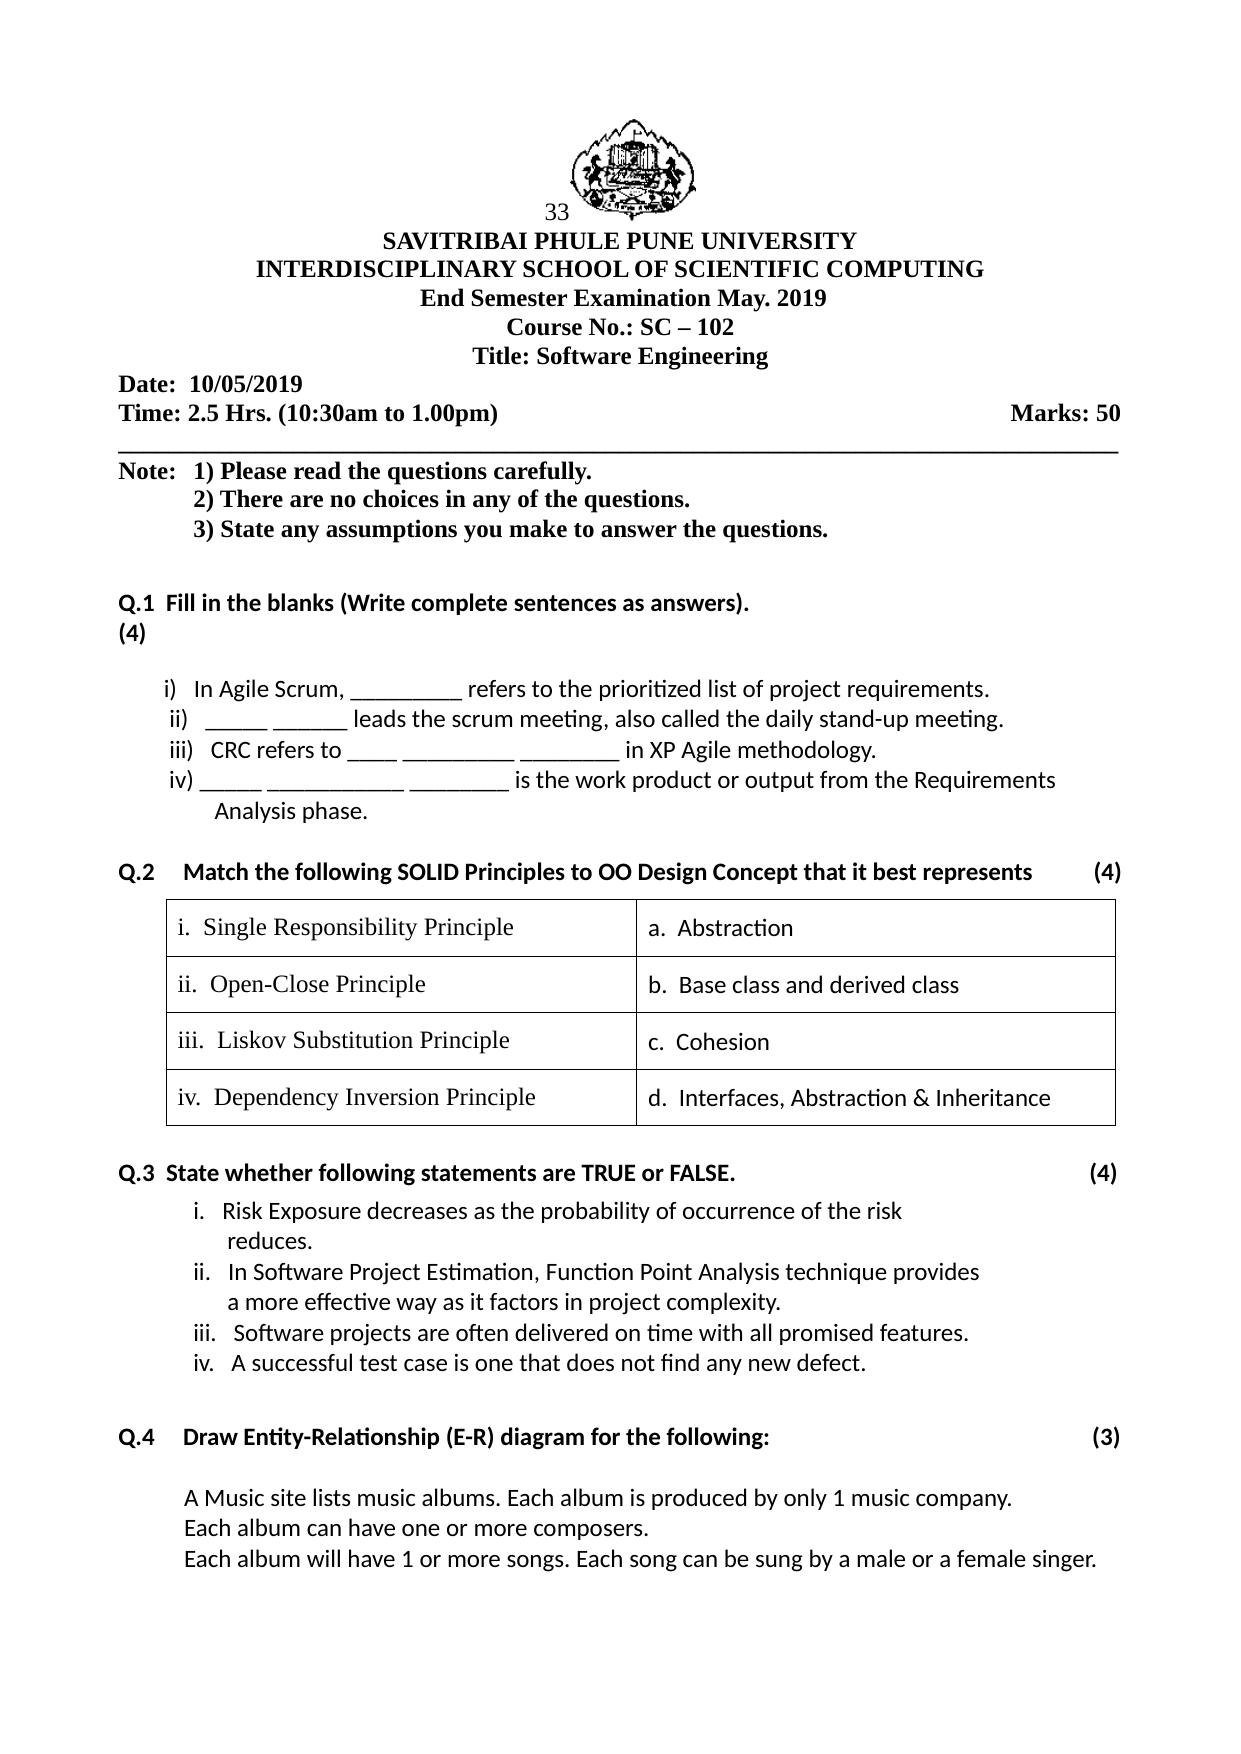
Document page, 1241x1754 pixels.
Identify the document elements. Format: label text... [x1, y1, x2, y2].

list iii) CRC refers to ____ _________ ________ in XP Agile methodology. [118, 734, 1122, 764]
list iv) _____ ___________ ________ is the work product or output from the Requirements [118, 764, 1122, 795]
table_header i. Single Responsibility Principle [167, 900, 636, 956]
table_cell d. Interfaces, Abstraction & Inheritance [637, 1070, 1115, 1125]
table_cell iii. Liskov Substitution Principle [167, 1013, 636, 1069]
text Title: Software Engineering [118, 341, 1122, 369]
text ii. In Software Project Estimation, Function Point Analysis technique provides [193, 1256, 1122, 1286]
text INTERDISCIPLINARY SCHOOL OF SCIENTIFIC COMPUTING [118, 254, 1122, 283]
text SAVITRIBAI PHULE PUNE UNIVERSITY [118, 226, 1122, 254]
table_cell ii. Open-Close Principle [167, 957, 636, 1012]
text 3) State any assumptions you make to answer the questions. [99, 513, 1122, 544]
text Q.3 State whether following statements are TRUE or FALSE. (4) [118, 1157, 1122, 1187]
text Course No.: SC – 102 [118, 312, 1122, 341]
list ii) _____ ______ leads the scrum meeting, also called the daily stand-up meeting. [118, 703, 1122, 734]
text iii. Software projects are often delivered on time with all promised features. [193, 1317, 1122, 1347]
list i) In Agile Scrum, _________ refers to the prioritized list of project requirements. [118, 673, 1122, 703]
text 2) There are no choices in any of the questions. [118, 484, 1122, 513]
list Each album can have one or more composers. [156, 1513, 1122, 1543]
text iv. A successful test case is one that does not find any new defect. [193, 1347, 1122, 1378]
text 33 [118, 118, 1122, 226]
table_header a. Abstraction [637, 900, 1115, 956]
table_cell c. Cohesion [637, 1013, 1115, 1069]
text reduces. [193, 1225, 1122, 1256]
list Each album will have 1 or more songs. Each song can be sung by a male or a female singer. [156, 1543, 1122, 1574]
text End Semester Examination May. 2019 [118, 283, 1122, 312]
table_cell b. Base class and derived class [637, 957, 1115, 1012]
list Analysis phase. [118, 795, 1122, 825]
text i. Risk Exposure decreases as the probability of occurrence of the risk [193, 1195, 1122, 1225]
list A Music site lists music albums. Each album is produced by only 1 music company. [156, 1482, 1122, 1513]
text Time: 2.5 Hrs. (10:30am to 1.00pm) Marks: 50 [118, 398, 1122, 427]
text a more effective way as it factors in project complexity. [193, 1286, 1122, 1317]
list Q.2 Match the following SOLID Principles to OO Design Concept that it best represents (4) [118, 856, 1122, 886]
list Q.4 Draw Entity-Relationship (E-R) diagram for the following: (3) [118, 1421, 1122, 1452]
text ________________________________________________________________________________ [118, 427, 1122, 456]
picture [569, 118, 696, 221]
table_cell iv. Dependency Inversion Principle [167, 1070, 636, 1125]
text Q.1 Fill in the blanks (Write complete sentences as answers). (4) [118, 587, 1122, 648]
text Note: 1) Please read the questions carefully. [118, 456, 1122, 484]
text Date: 10/05/2019 [118, 369, 1122, 398]
